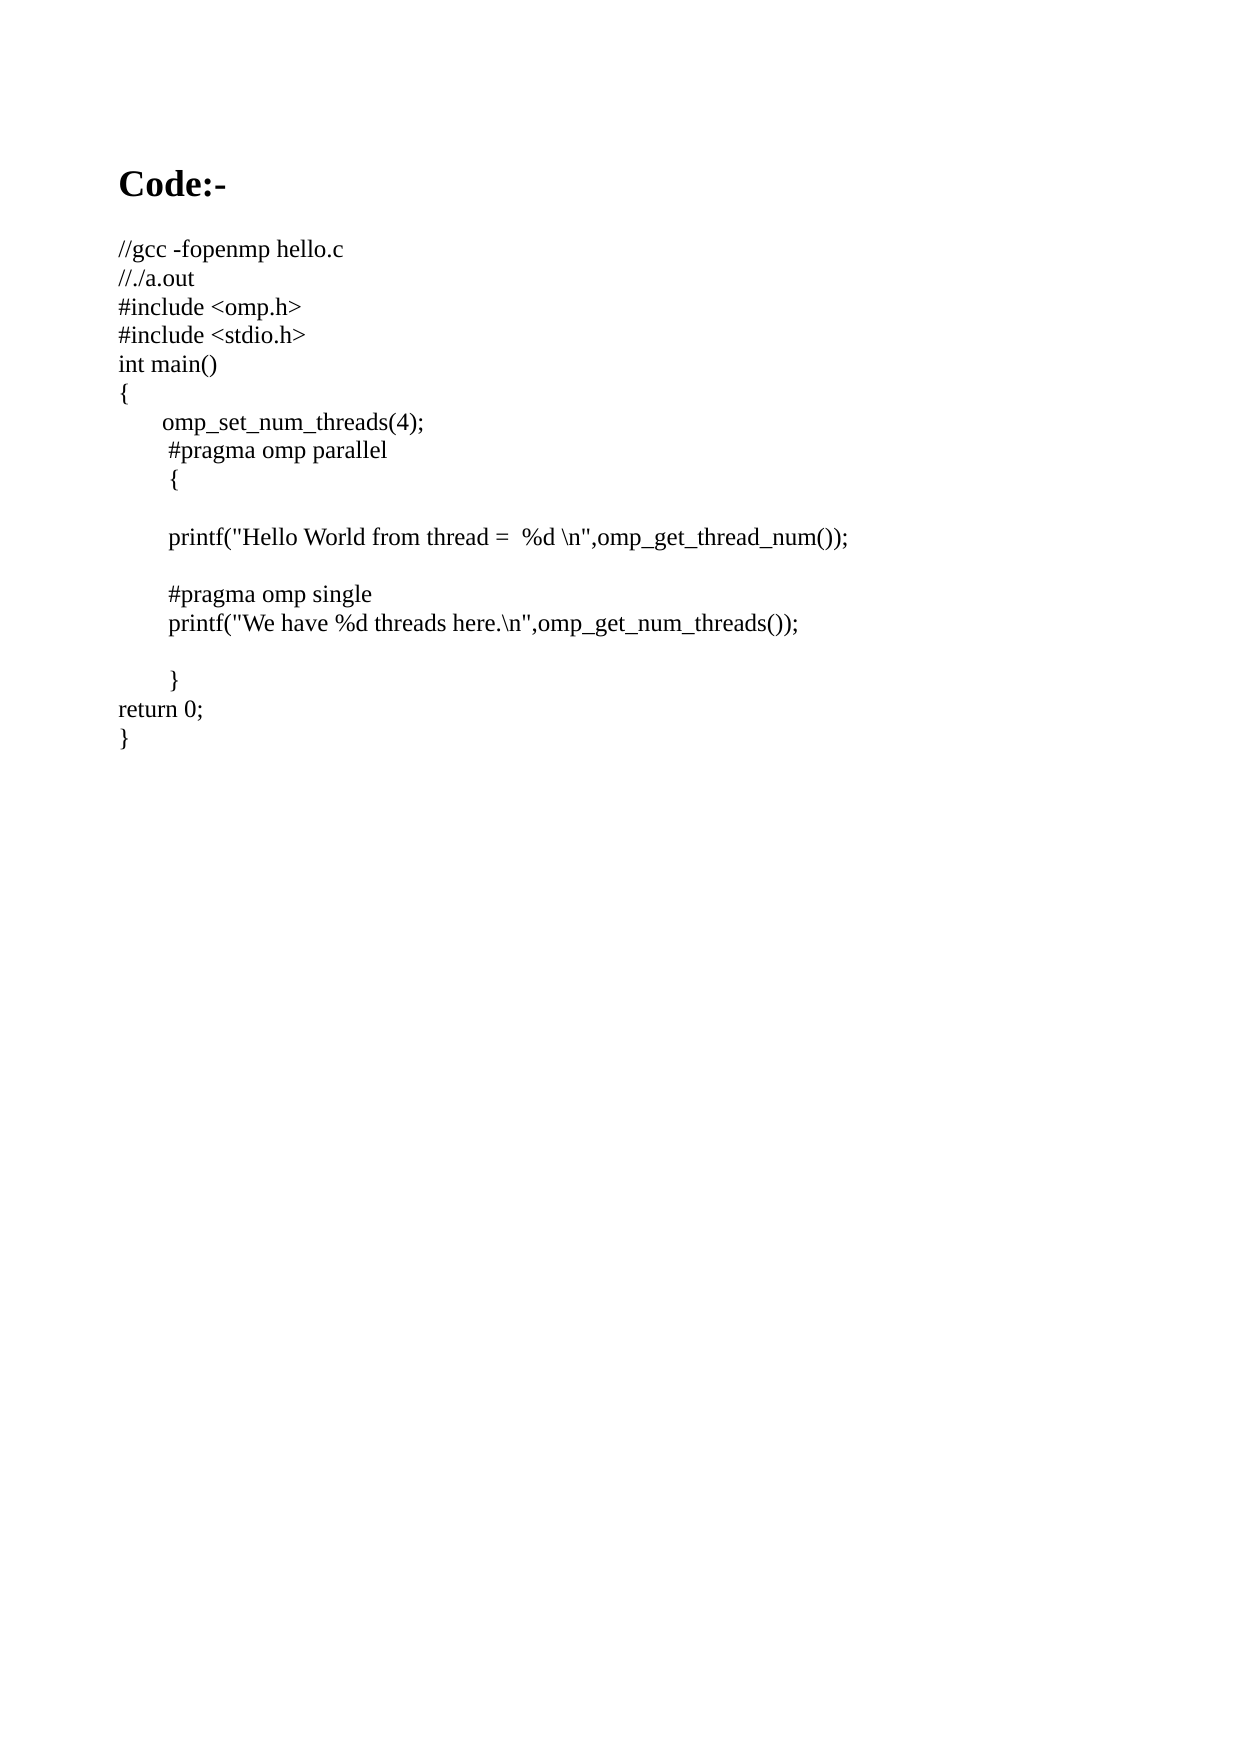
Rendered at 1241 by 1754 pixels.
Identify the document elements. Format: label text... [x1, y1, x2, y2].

text } [118, 665, 1122, 694]
text { [118, 378, 1122, 407]
text printf("We have %d threads here.\n",omp_get_num_threads()); [118, 608, 1122, 637]
text printf("Hello World from thread = %d \n",omp_get_thread_num()); [118, 522, 1122, 550]
text { [118, 464, 1122, 493]
text #pragma omp single [118, 579, 1122, 608]
text omp_set_num_threads(4); [118, 407, 1122, 435]
text return 0; [118, 694, 1122, 723]
text //gcc -fopenmp hello.c [118, 234, 1122, 263]
text int main() [118, 349, 1122, 378]
text #pragma omp parallel [118, 435, 1122, 464]
text #include <stdio.h> [118, 320, 1122, 349]
text Code:- [118, 161, 1122, 204]
text //./a.out [118, 263, 1122, 292]
text } [118, 723, 1122, 752]
text #include <omp.h> [118, 292, 1122, 320]
